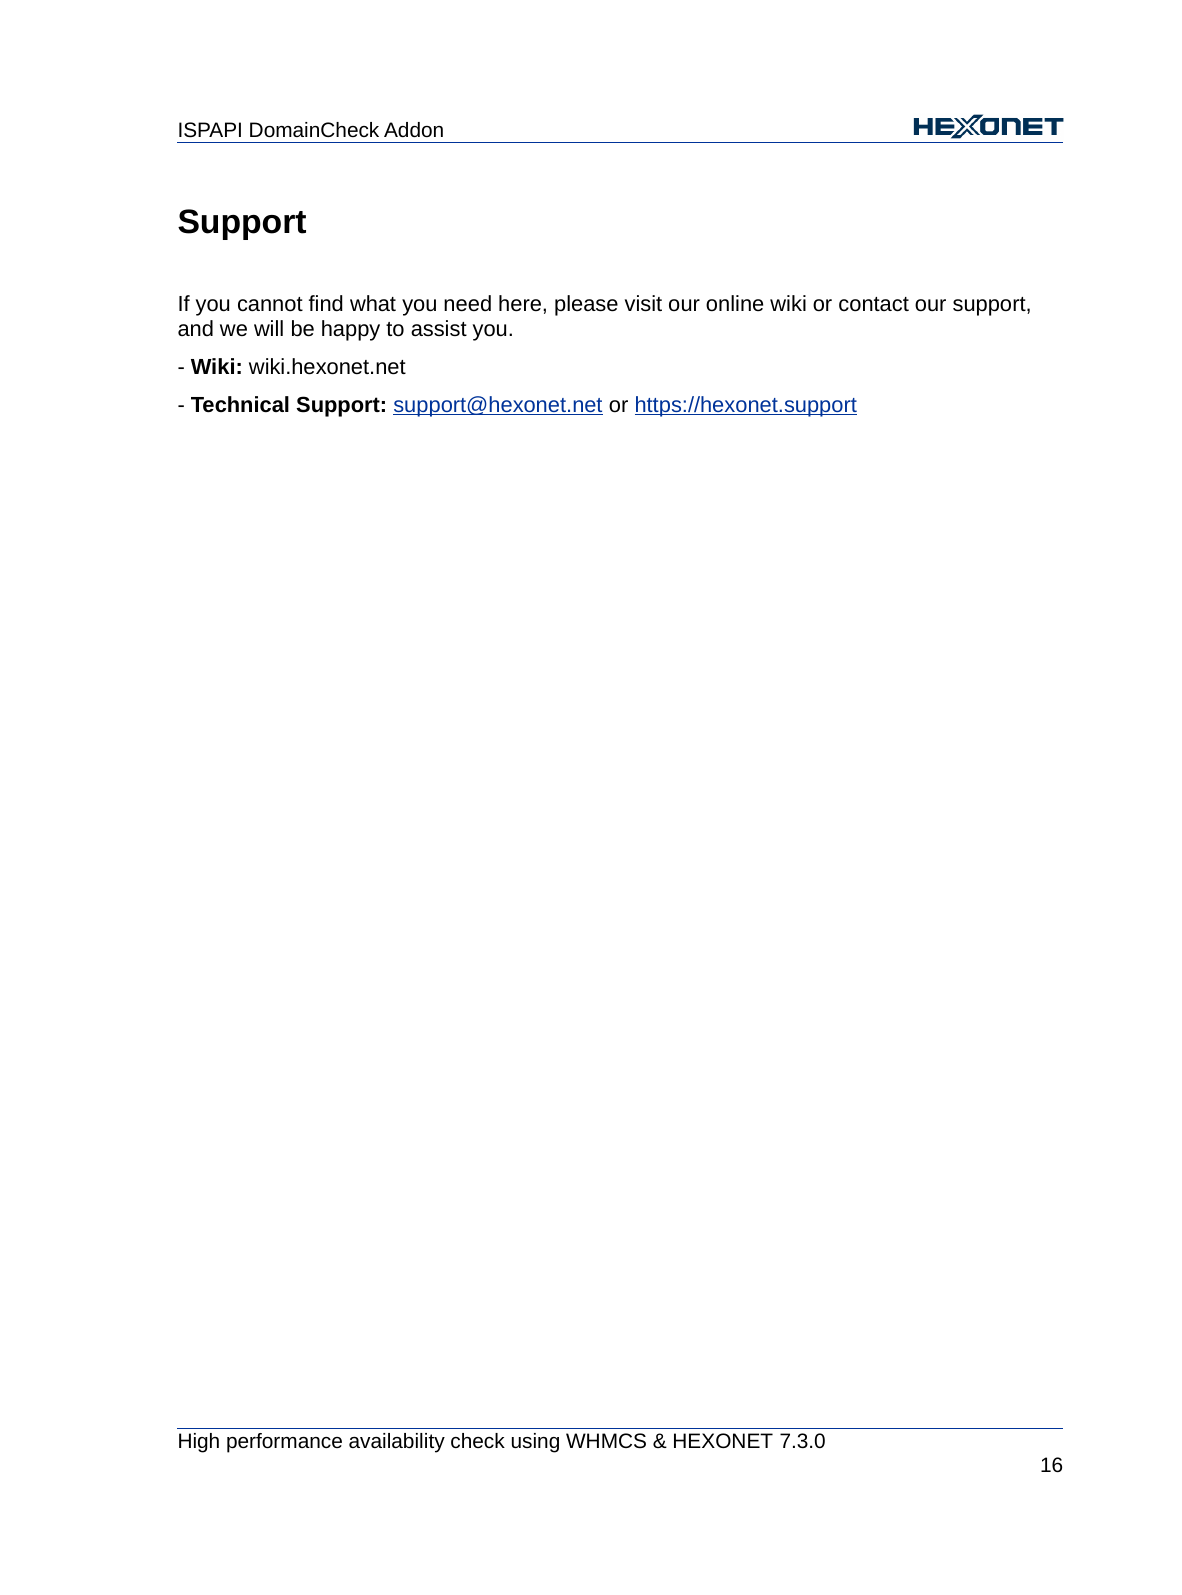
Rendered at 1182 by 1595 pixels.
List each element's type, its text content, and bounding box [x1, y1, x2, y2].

text If you cannot find what you need here, please visit our online wiki or contact our support, and we will be happy to assist you. [177, 291, 1063, 342]
subtitle Support [177, 202, 1063, 241]
text - Technical Support: support@hexonet.net or https://hexonet.support [177, 392, 1063, 417]
picture [912, 113, 1065, 140]
text - Wiki: wiki.hexonet.net [177, 354, 1063, 379]
